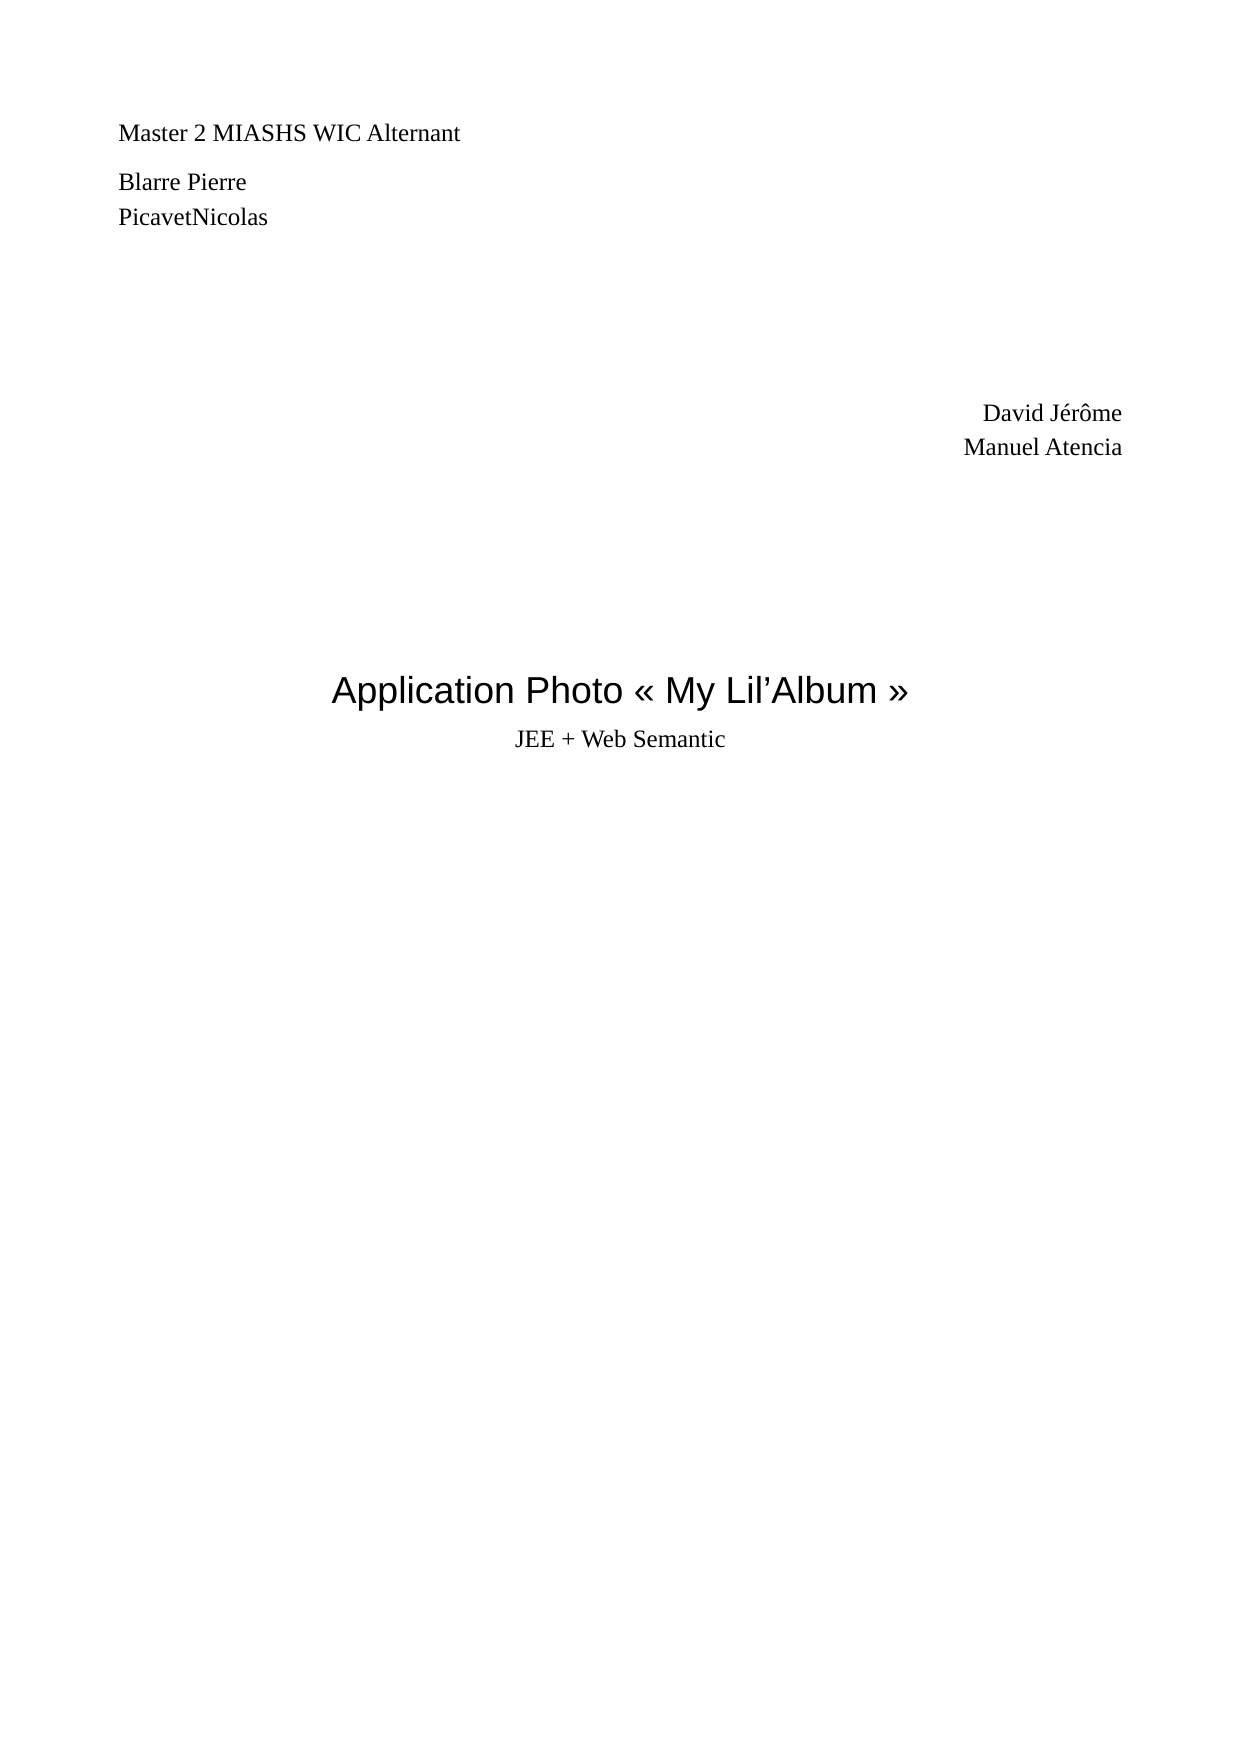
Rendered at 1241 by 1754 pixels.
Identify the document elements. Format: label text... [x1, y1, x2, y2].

subtitle Application Photo « My Lil’Album » [118, 669, 1122, 712]
text Blarre Pierre PicavetNicolas [118, 167, 1122, 230]
text Master 2 MIASHS WIC Alternant [118, 118, 1122, 147]
text JEE + Web Semantic [118, 724, 1122, 753]
text David Jérôme Manuel Atencia [118, 398, 1122, 461]
